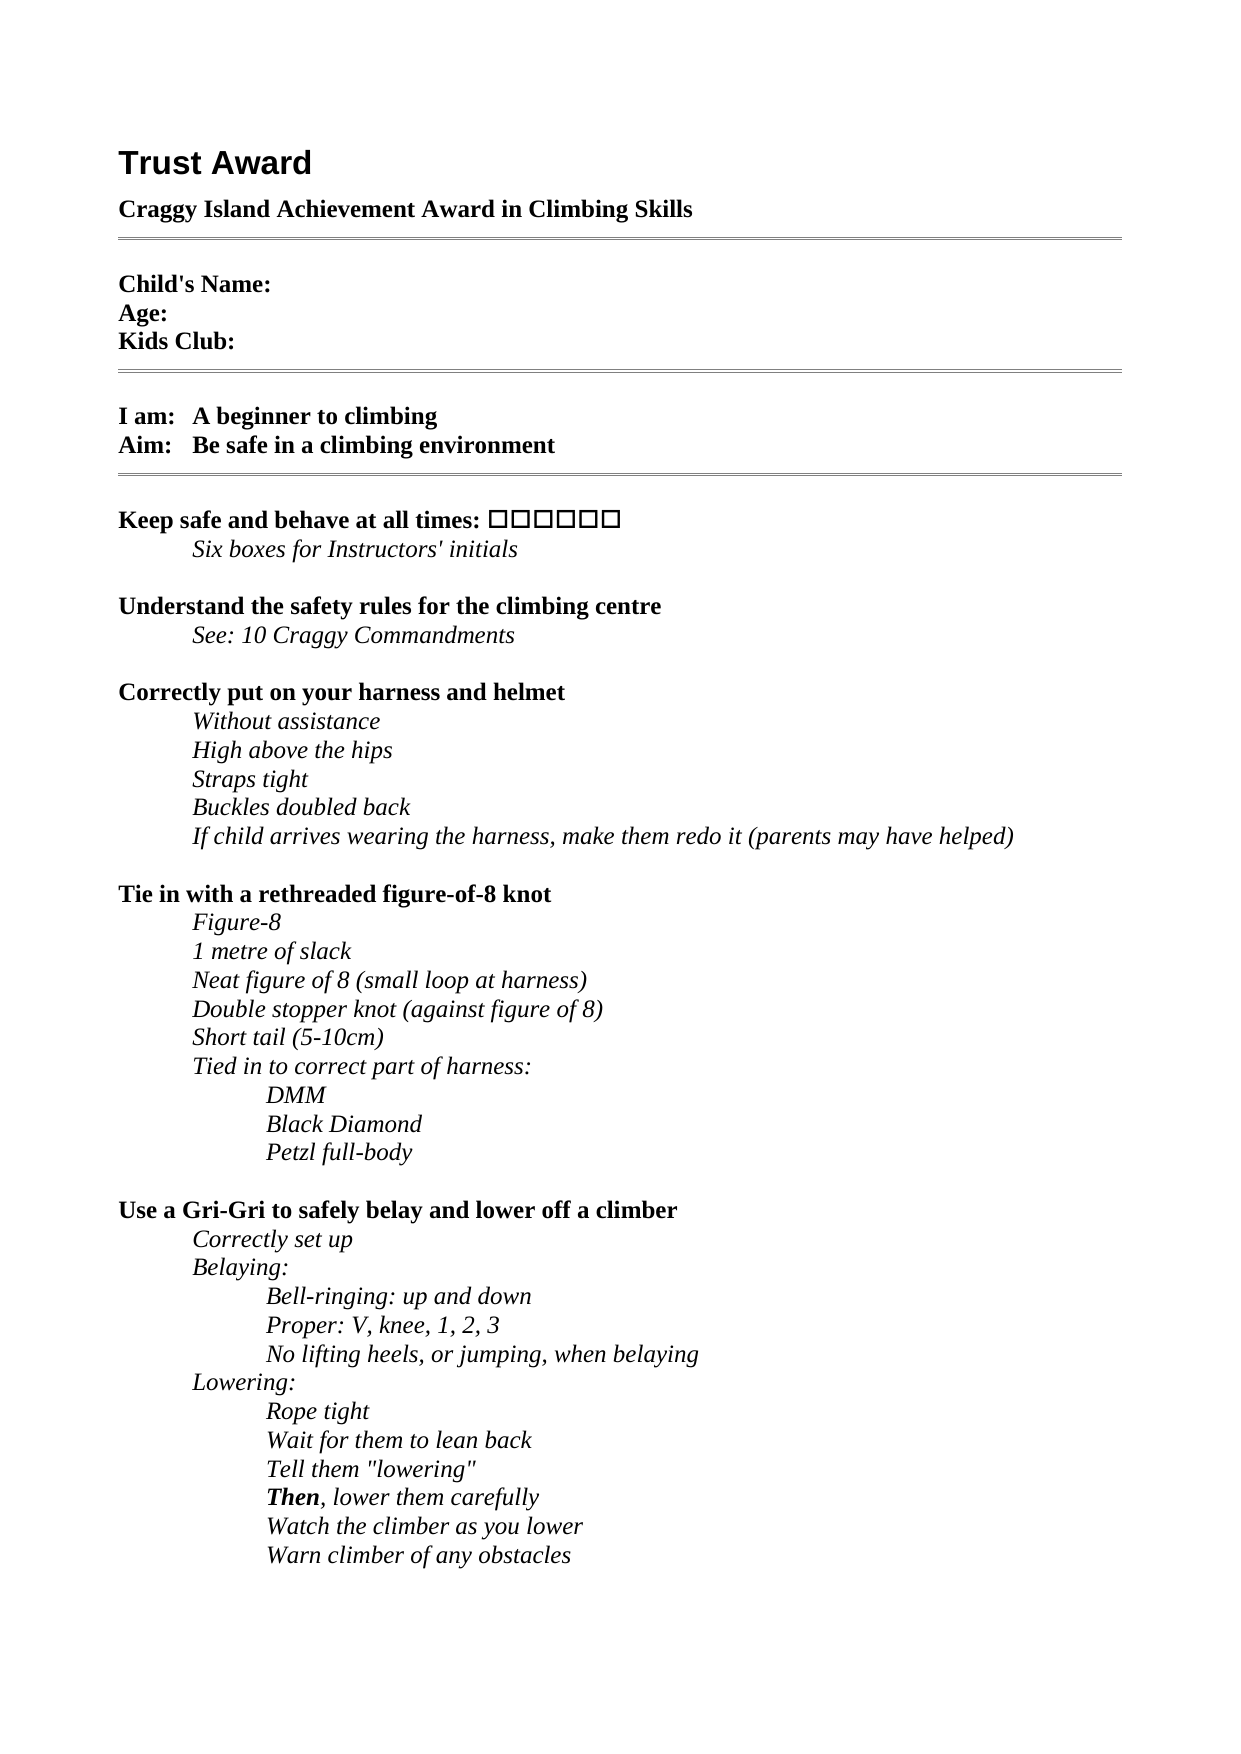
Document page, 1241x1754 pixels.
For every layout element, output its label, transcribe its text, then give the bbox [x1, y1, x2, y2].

text Bell-ringing: up and down [266, 1281, 1122, 1310]
subtitle Trust Award [118, 143, 1122, 182]
text I am: A beginner to climbing [118, 401, 1122, 430]
text Belaying: [192, 1252, 1122, 1281]
text Craggy Island Achievement Award in Climbing Skills [118, 194, 1122, 223]
text Black Diamond [266, 1109, 1122, 1137]
text Lowering: [192, 1367, 1122, 1396]
text Understand the safety rules for the climbing centre [118, 591, 1122, 620]
text Petzl full-body [266, 1137, 1122, 1166]
text Tell them "lowering" [266, 1454, 1122, 1482]
text Proper: V, knee, 1, 2, 3 [266, 1310, 1122, 1339]
text DMM [266, 1080, 1122, 1109]
text If child arrives wearing the harness, make them redo it (parents may have helped) [192, 821, 1122, 850]
text Neat figure of 8 (small loop at harness) [192, 965, 1122, 994]
text High above the hips [192, 735, 1122, 764]
text Watch the climber as you lower [266, 1511, 1122, 1540]
text Keep safe and behave at all times:  [118, 505, 1122, 534]
text Aim: Be safe in a climbing environment [118, 430, 1122, 459]
text Tie in with a rethreaded figure-of-8 knot [118, 879, 1122, 907]
text Child's Name: [118, 269, 1122, 298]
text Buckles doubled back [192, 792, 1122, 821]
text Kids Club: [118, 326, 1122, 355]
text Short tail (5-10cm) [192, 1022, 1122, 1051]
text Use a Gri-Gri to safely belay and lower off a climber [118, 1195, 1122, 1224]
text Straps tight [192, 764, 1122, 792]
text Age: [118, 298, 1122, 326]
text Rope tight [266, 1396, 1122, 1425]
text Tied in to correct part of harness: [192, 1051, 1122, 1080]
text No lifting heels, or jumping, when belaying [266, 1339, 1122, 1367]
text Wait for them to lean back [266, 1425, 1122, 1454]
text See: 10 Craggy Commandments [192, 620, 1122, 649]
text Correctly set up [192, 1224, 1122, 1252]
text Six boxes for Instructors' initials [192, 534, 1122, 562]
text 1 metre of slack [192, 936, 1122, 965]
text Double stopper knot (against figure of 8) [192, 994, 1122, 1022]
text Figure-8 [192, 907, 1122, 936]
text Correctly put on your harness and helmet [118, 677, 1122, 706]
text Without assistance [192, 706, 1122, 735]
text Then, lower them carefully [266, 1482, 1122, 1511]
text Warn climber of any obstacles [266, 1540, 1122, 1569]
